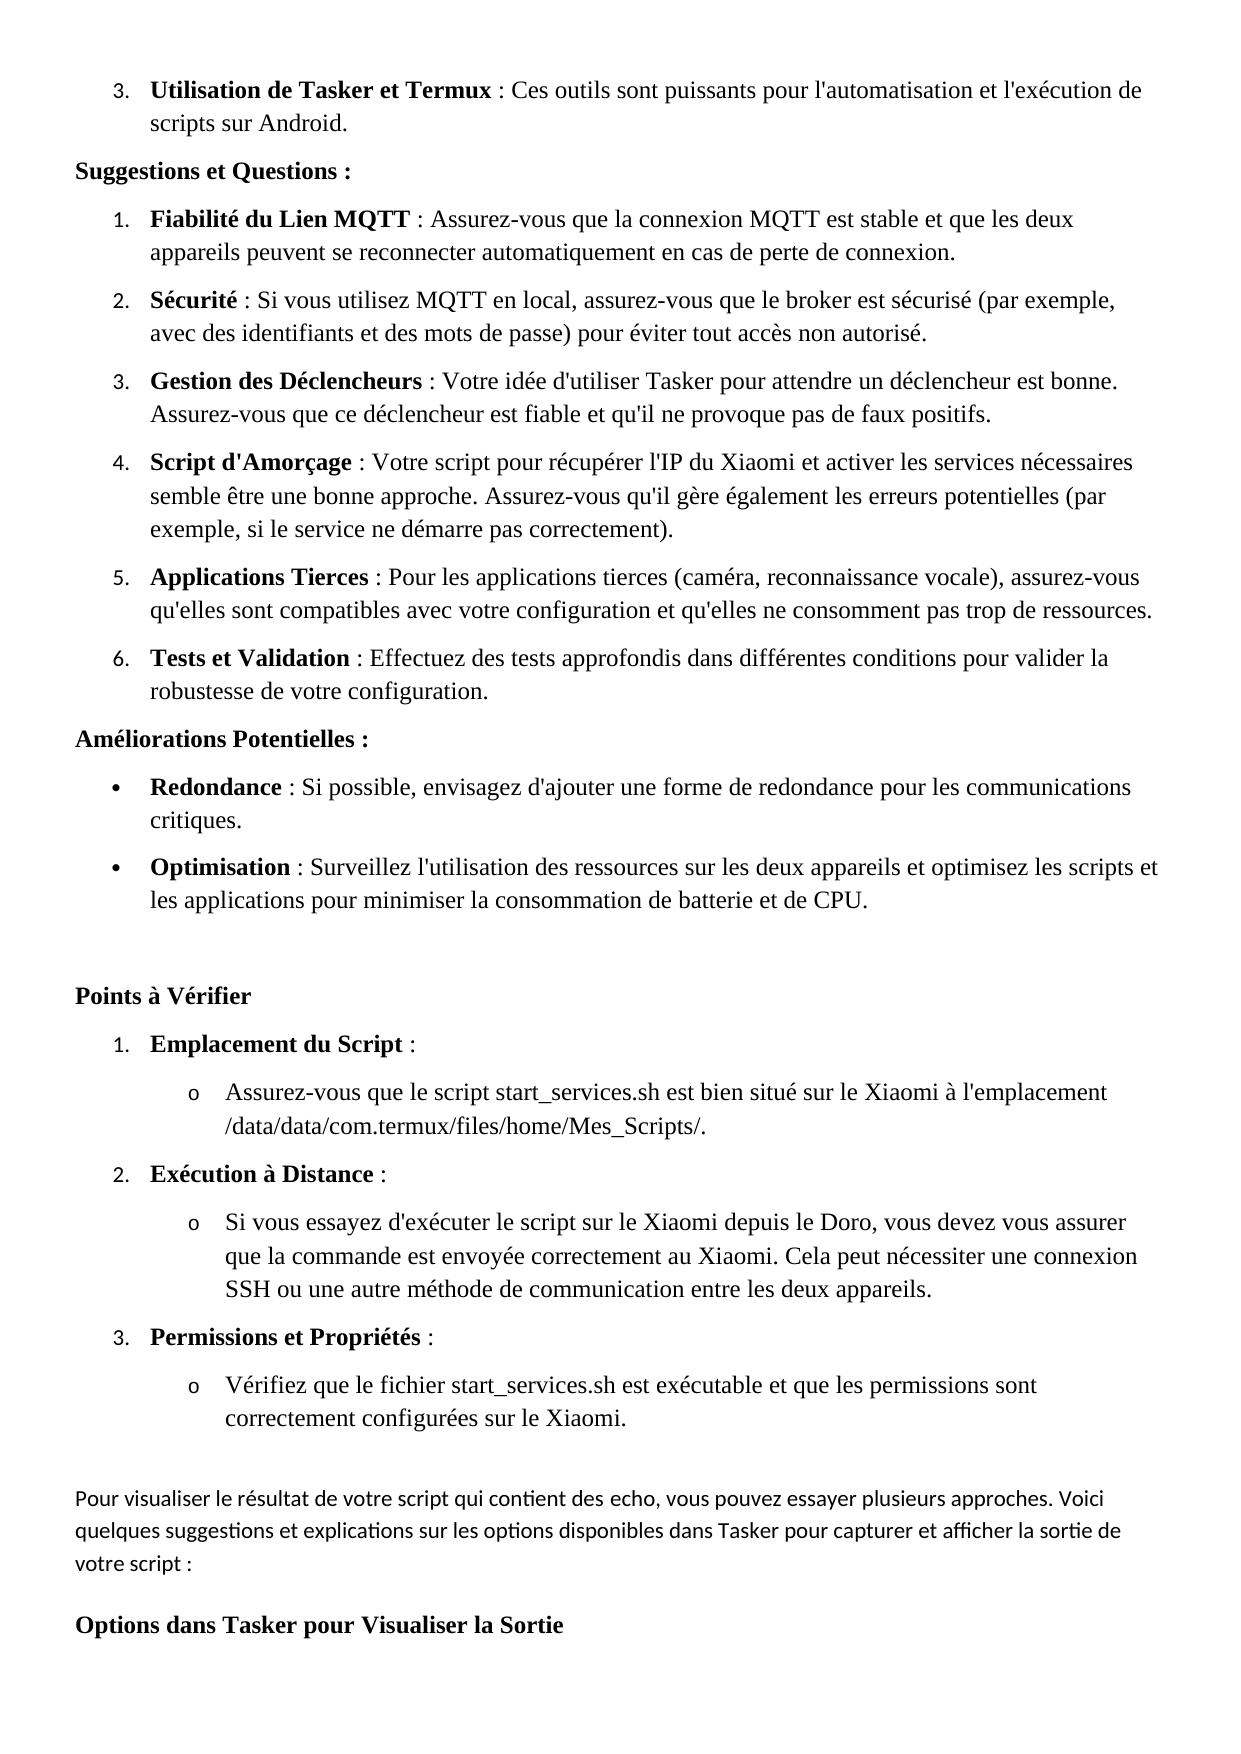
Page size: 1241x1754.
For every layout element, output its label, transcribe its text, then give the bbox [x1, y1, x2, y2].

list Permissions et Propriétés : [112, 1322, 1165, 1351]
text Pour visualiser le résultat de votre script qui contient des echo, vous pouvez essayer plusieurs approches. Voici quelques suggestions et explications sur les options disponibles dans Tasker pour capturer et afficher la sortie de votre script : [75, 1451, 1165, 1577]
list Emplacement du Script : [112, 1029, 1165, 1058]
list Assurez-vous que le script start_services.sh est bien situé sur le Xiaomi à l'emplacement /data/data/com.termux/files/home/Mes_Scripts/. [187, 1077, 1165, 1140]
list Script d'Amorçage : Votre script pour récupérer l'IP du Xiaomi et activer les services nécessaires semble être une bonne approche. Assurez-vous qu'il gère également les erreurs potentielles (par exemple, si le service ne démarre pas correctement). [112, 447, 1165, 542]
list Vérifiez que le fichier start_services.sh est exécutable et que les permissions sont correctement configurées sur le Xiaomi. [187, 1370, 1165, 1432]
list Si vous essayez d'exécuter le script sur le Xiaomi depuis le Doro, vous devez vous assurer que la commande est envoyée correctement au Xiaomi. Cela peut nécessiter une connexion SSH ou une autre méthode de communication entre les deux appareils. [187, 1207, 1165, 1302]
text Points à Vérifier [75, 981, 1165, 1010]
list Optimisation : Surveillez l'utilisation des ressources sur les deux appareils et optimisez les scripts et les applications pour minimiser la consommation de batterie et de CPU. [112, 852, 1165, 914]
list Exécution à Distance : [112, 1159, 1165, 1188]
list Gestion des Déclencheurs : Votre idée d'utiliser Tasker pour attendre un déclencheur est bonne. Assurez-vous que ce déclencheur est fiable et qu'il ne provoque pas de faux positifs. [112, 366, 1165, 428]
list Tests et Validation : Effectuez des tests approfondis dans différentes conditions pour valider la robustesse de votre configuration. [112, 643, 1165, 705]
text Améliorations Potentielles : [75, 724, 1165, 753]
text Suggestions et Questions : [75, 156, 1165, 185]
list Applications Tierces : Pour les applications tierces (caméra, reconnaissance vocale), assurez-vous qu'elles sont compatibles avec votre configuration et qu'elles ne consomment pas trop de ressources. [112, 562, 1165, 624]
list Sécurité : Si vous utilisez MQTT en local, assurez-vous que le broker est sécurisé (par exemple, avec des identifiants et des mots de passe) pour éviter tout accès non autorisé. [112, 285, 1165, 347]
list Fiabilité du Lien MQTT : Assurez-vous que la connexion MQTT est stable et que les deux appareils peuvent se reconnecter automatiquement en cas de perte de connexion. [112, 204, 1165, 266]
text Options dans Tasker pour Visualiser la Sortie [75, 1610, 1165, 1639]
list Utilisation de Tasker et Termux : Ces outils sont puissants pour l'automatisation et l'exécution de scripts sur Android. [112, 75, 1165, 137]
list Redondance : Si possible, envisagez d'ajouter une forme de redondance pour les communications critiques. [112, 772, 1165, 833]
